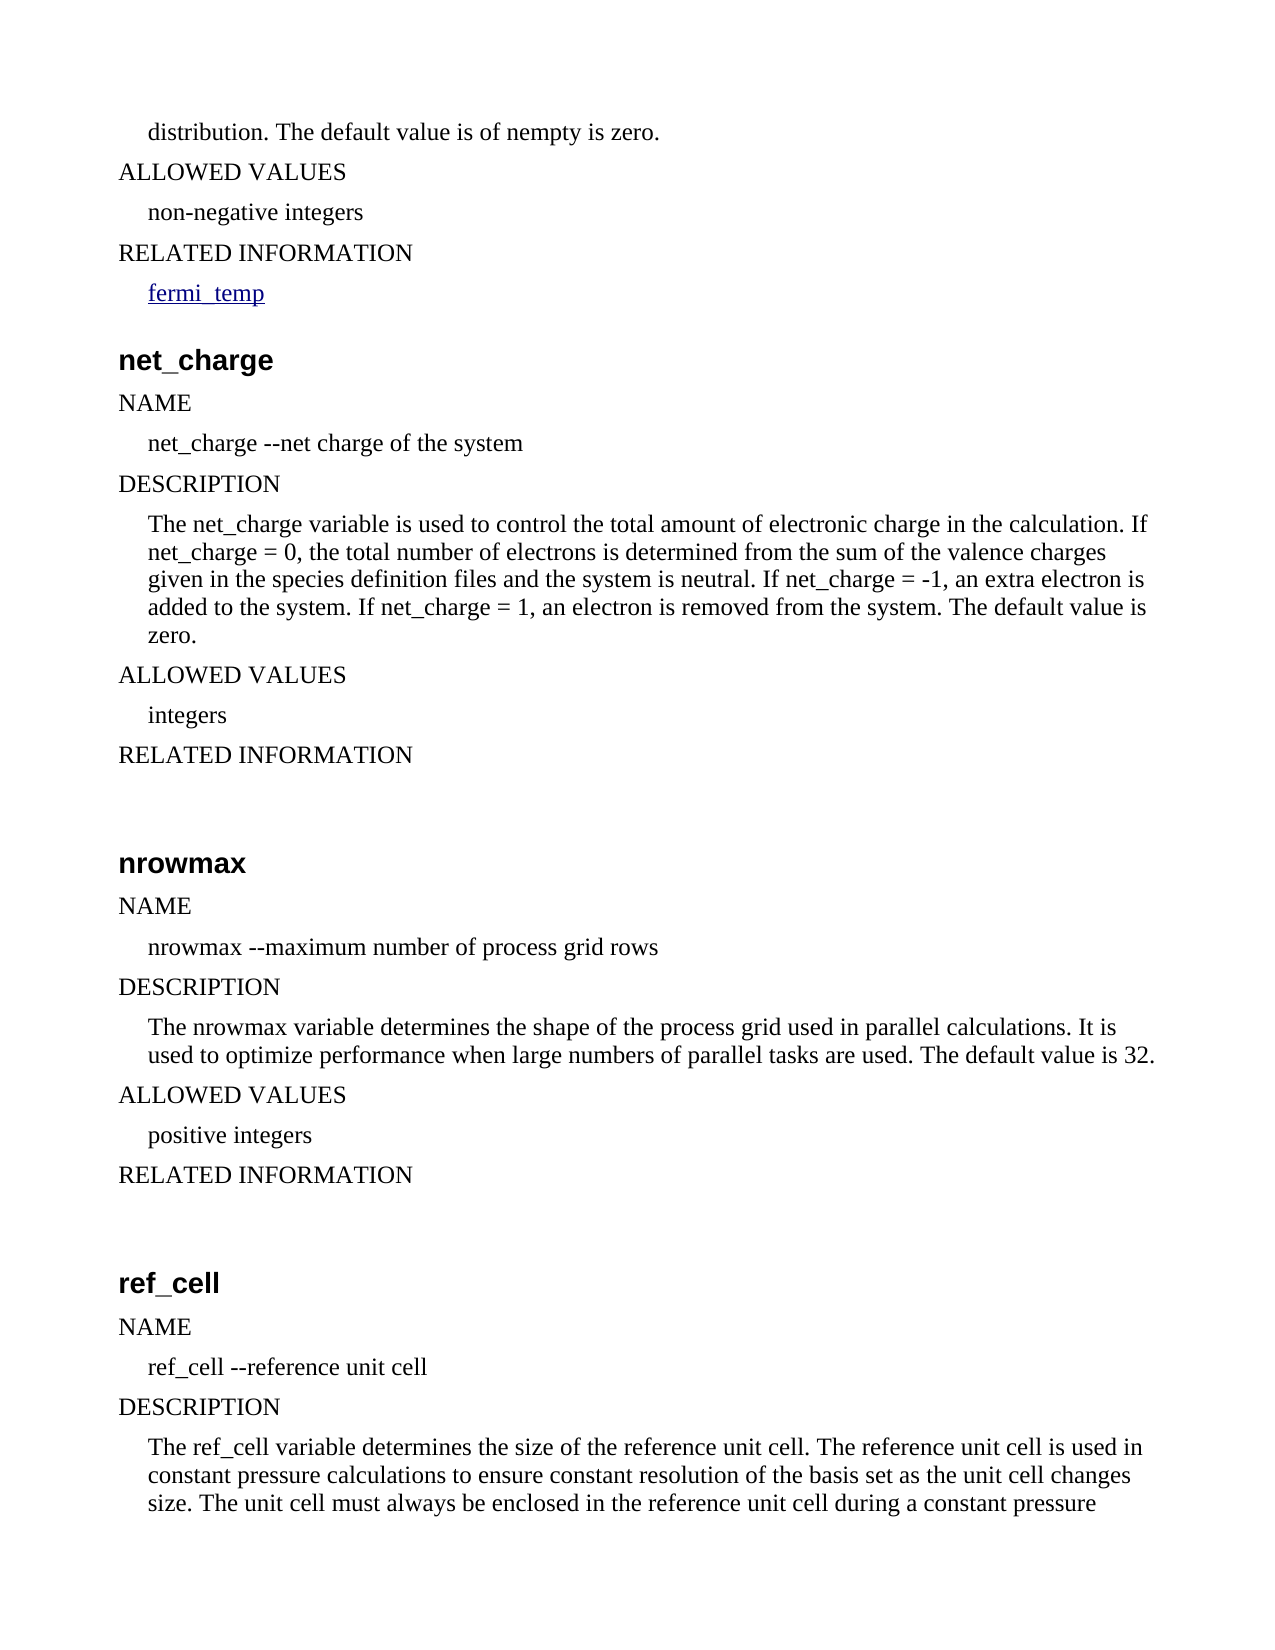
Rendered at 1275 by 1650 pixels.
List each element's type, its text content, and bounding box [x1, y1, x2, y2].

subtitle nrowmax [118, 847, 1157, 880]
text The net_charge variable is used to control the total amount of electronic charge in the calculation. If net_charge = 0, the total number of electrons is determined from the sum of the valence charges given in the species definition files and the system is neutral. If net_charge = -1, an extra electron is added to the system. If net_charge = 1, an electron is removed from the system. The default value is zero. [148, 510, 1157, 648]
text net_charge --net charge of the system [148, 429, 1157, 457]
text The nrowmax variable determines the shape of the process grid used in parallel calculations. It is used to optimize performance when large numbers of parallel tasks are used. The default value is 32. [148, 1013, 1157, 1068]
subtitle ref_cell [118, 1267, 1157, 1300]
text non-negative integers [148, 198, 1157, 226]
text fermi_temp [148, 279, 1157, 307]
text NAME [118, 1313, 1157, 1340]
text DESCRIPTION [118, 470, 1157, 497]
text RELATED INFORMATION [118, 741, 1157, 769]
text ALLOWED VALUES [118, 158, 1157, 186]
text integers [148, 701, 1157, 729]
text RELATED INFORMATION [118, 239, 1157, 266]
text ALLOWED VALUES [118, 1081, 1157, 1109]
text RELATED INFORMATION [118, 1161, 1157, 1189]
text positive integers [148, 1121, 1157, 1149]
text distribution. The default value is of nempty is zero. [148, 118, 1157, 146]
text NAME [118, 389, 1157, 417]
text nrowmax --maximum number of process grid rows [148, 933, 1157, 960]
text NAME [118, 892, 1157, 920]
text DESCRIPTION [118, 1393, 1157, 1421]
text ref_cell --reference unit cell [148, 1353, 1157, 1381]
text The ref_cell variable determines the size of the reference unit cell. The reference unit cell is used in constant pressure calculations to ensure constant resolution of the basis set as the unit cell changes size. The unit cell must always be enclosed in the reference unit cell during a constant pressure [148, 1433, 1157, 1516]
text DESCRIPTION [118, 973, 1157, 1001]
subtitle net_charge [118, 344, 1157, 377]
text ALLOWED VALUES [118, 661, 1157, 689]
